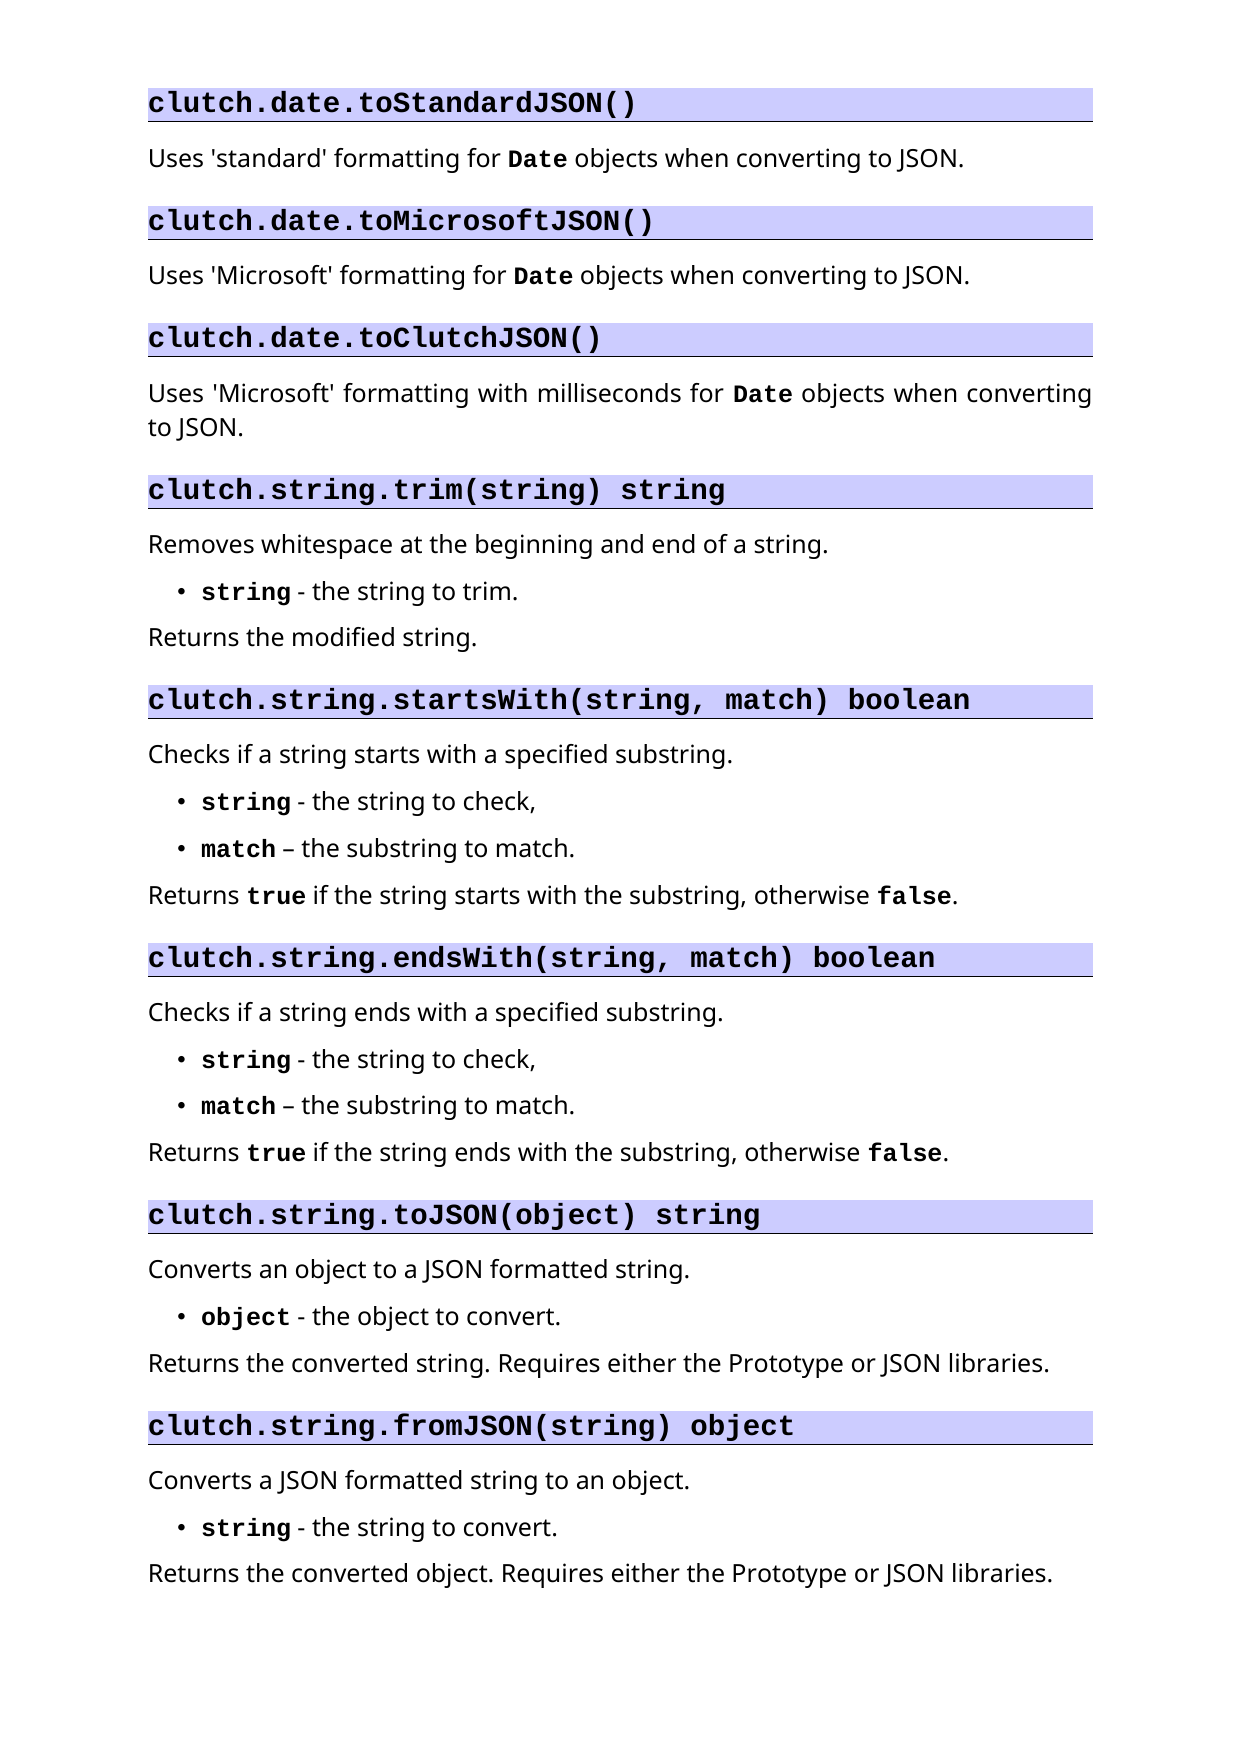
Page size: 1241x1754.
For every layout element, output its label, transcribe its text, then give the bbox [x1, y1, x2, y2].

subtitle clutch.string.startsWith(string, match) boolean [148, 685, 1093, 718]
subtitle clutch.string.toJSON(object) string [148, 1200, 1093, 1233]
list object - the object to convert. [177, 1299, 1093, 1333]
list string - the string to check, [177, 1041, 1093, 1076]
list string - the string to convert. [177, 1509, 1093, 1543]
text Uses 'standard' formatting for Date objects when converting to JSON. [148, 140, 1093, 175]
text Uses 'Microsoft' formatting for Date objects when converting to JSON. [148, 258, 1093, 292]
text Returns the converted string. Requires either the Prototype or JSON libraries. [148, 1346, 1093, 1379]
text Removes whitespace at the beginning and end of a string. [148, 527, 1093, 561]
subtitle clutch.string.endsWith(string, match) boolean [148, 943, 1093, 976]
subtitle clutch.string.fromJSON(string) object [148, 1411, 1093, 1444]
text Converts a JSON formatted string to an object. [148, 1463, 1093, 1497]
list match – the substring to match. [177, 1088, 1093, 1122]
text Returns true if the string starts with the substring, otherwise false. [148, 877, 1093, 912]
list string - the string to check, [177, 784, 1093, 818]
text Converts an object to a JSON formatted string. [148, 1252, 1093, 1286]
text Returns the converted object. Requires either the Prototype or JSON libraries. [148, 1556, 1093, 1590]
text Checks if a string ends with a specified substring. [148, 995, 1093, 1029]
text Uses 'Microsoft' formatting with milliseconds for Date objects when converting to JSON. [148, 375, 1093, 443]
subtitle clutch.date.toMicrosoftJSON() [148, 206, 1093, 239]
list match – the substring to match. [177, 831, 1093, 865]
list string - the string to trim. [177, 573, 1093, 607]
subtitle clutch.date.toClutchJSON() [148, 323, 1093, 356]
text Checks if a string starts with a specified substring. [148, 737, 1093, 771]
subtitle clutch.date.toStandardJSON() [148, 88, 1093, 121]
text Returns true if the string ends with the substring, otherwise false. [148, 1135, 1093, 1169]
text Returns the modified string. [148, 620, 1093, 654]
subtitle clutch.string.trim(string) string [148, 475, 1093, 508]
